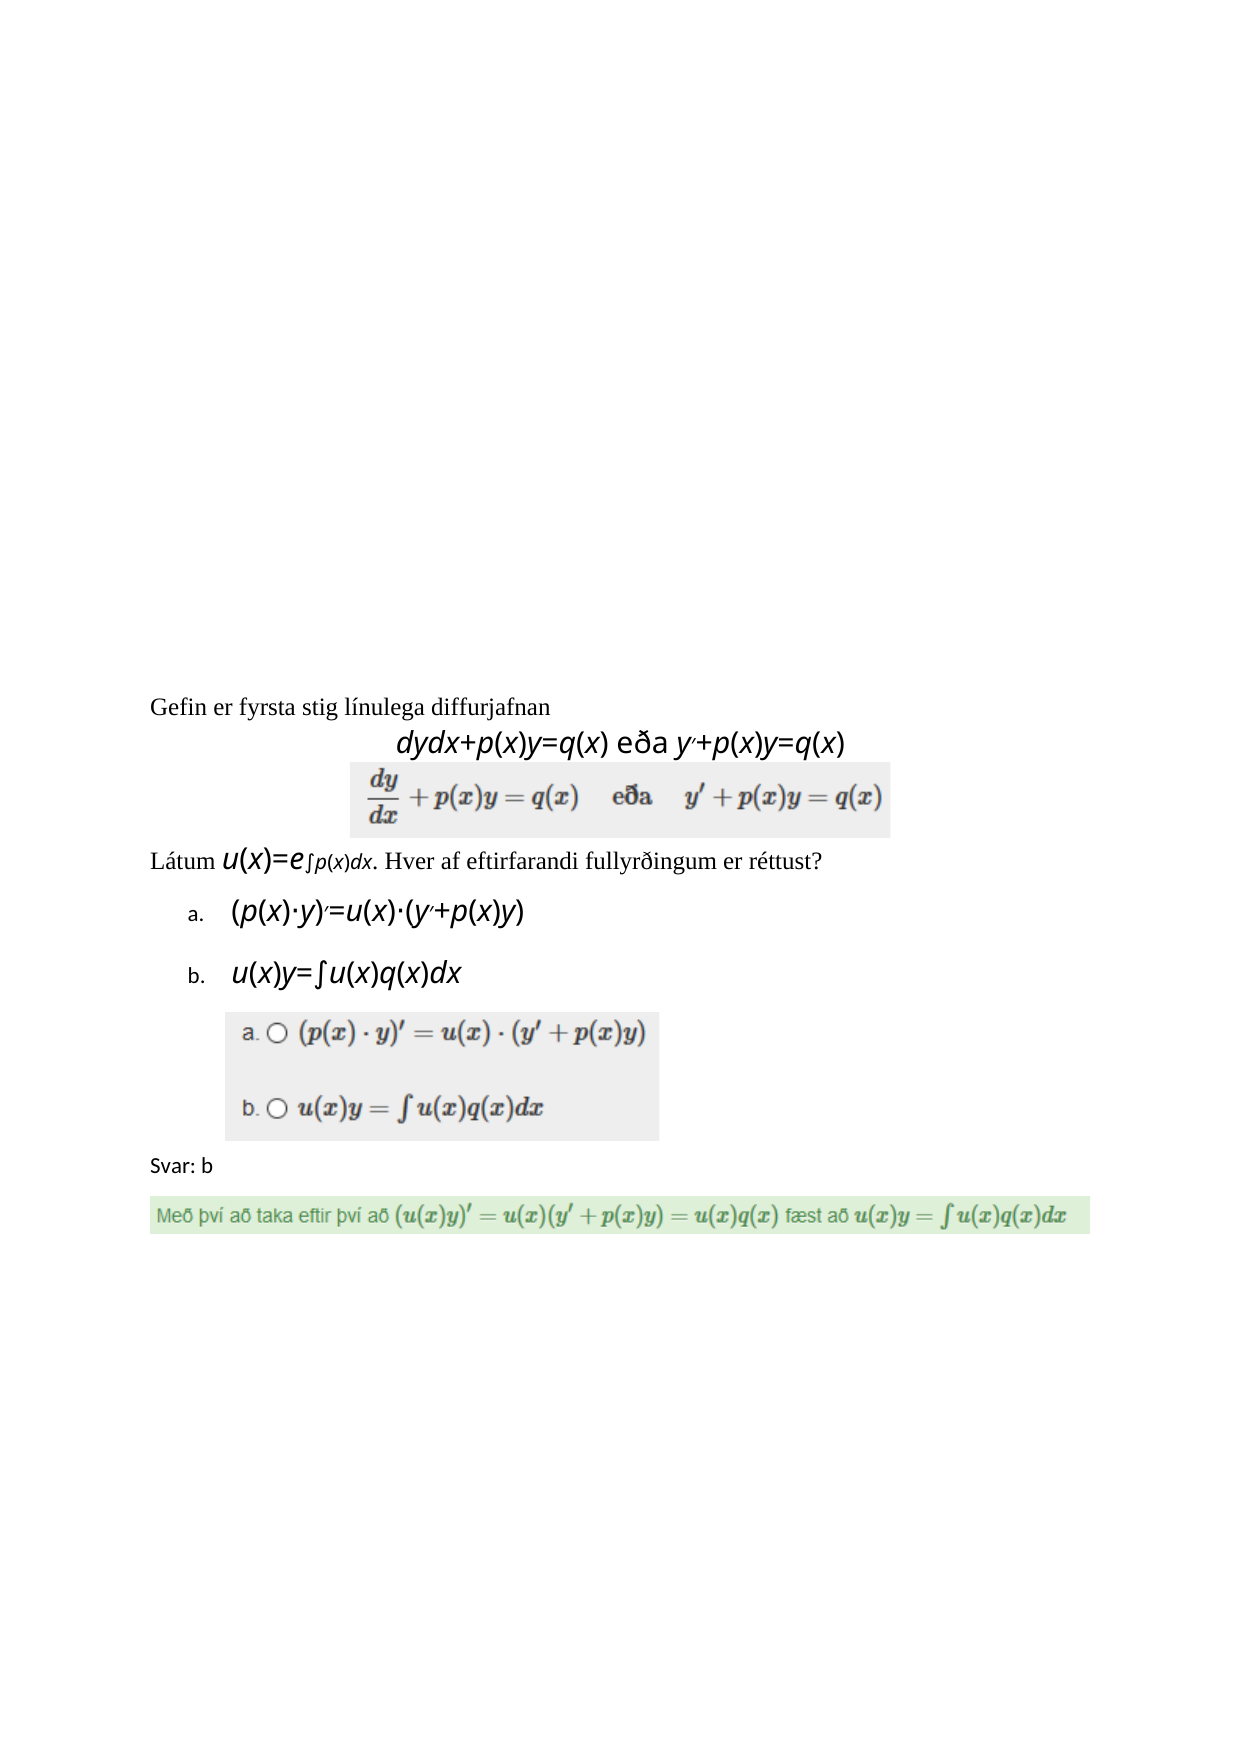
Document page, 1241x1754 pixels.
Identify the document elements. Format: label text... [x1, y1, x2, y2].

text Látum u(x)=e∫p(x)dx. Hver af eftirfarandi fullyrðingum er réttust? [150, 837, 1090, 878]
text Gefin er fyrsta stig línulega diffurjafnan [150, 692, 1090, 721]
text dydx+p(x)y=q(x) eða y′+p(x)y=q(x) [150, 721, 1090, 837]
list u(x)y=∫u(x)q(x)dx [187, 951, 1090, 992]
text Svar: b [150, 1151, 1090, 1179]
list (p(x)⋅y)′=u(x)⋅(y′+p(x)y) [187, 889, 1090, 930]
